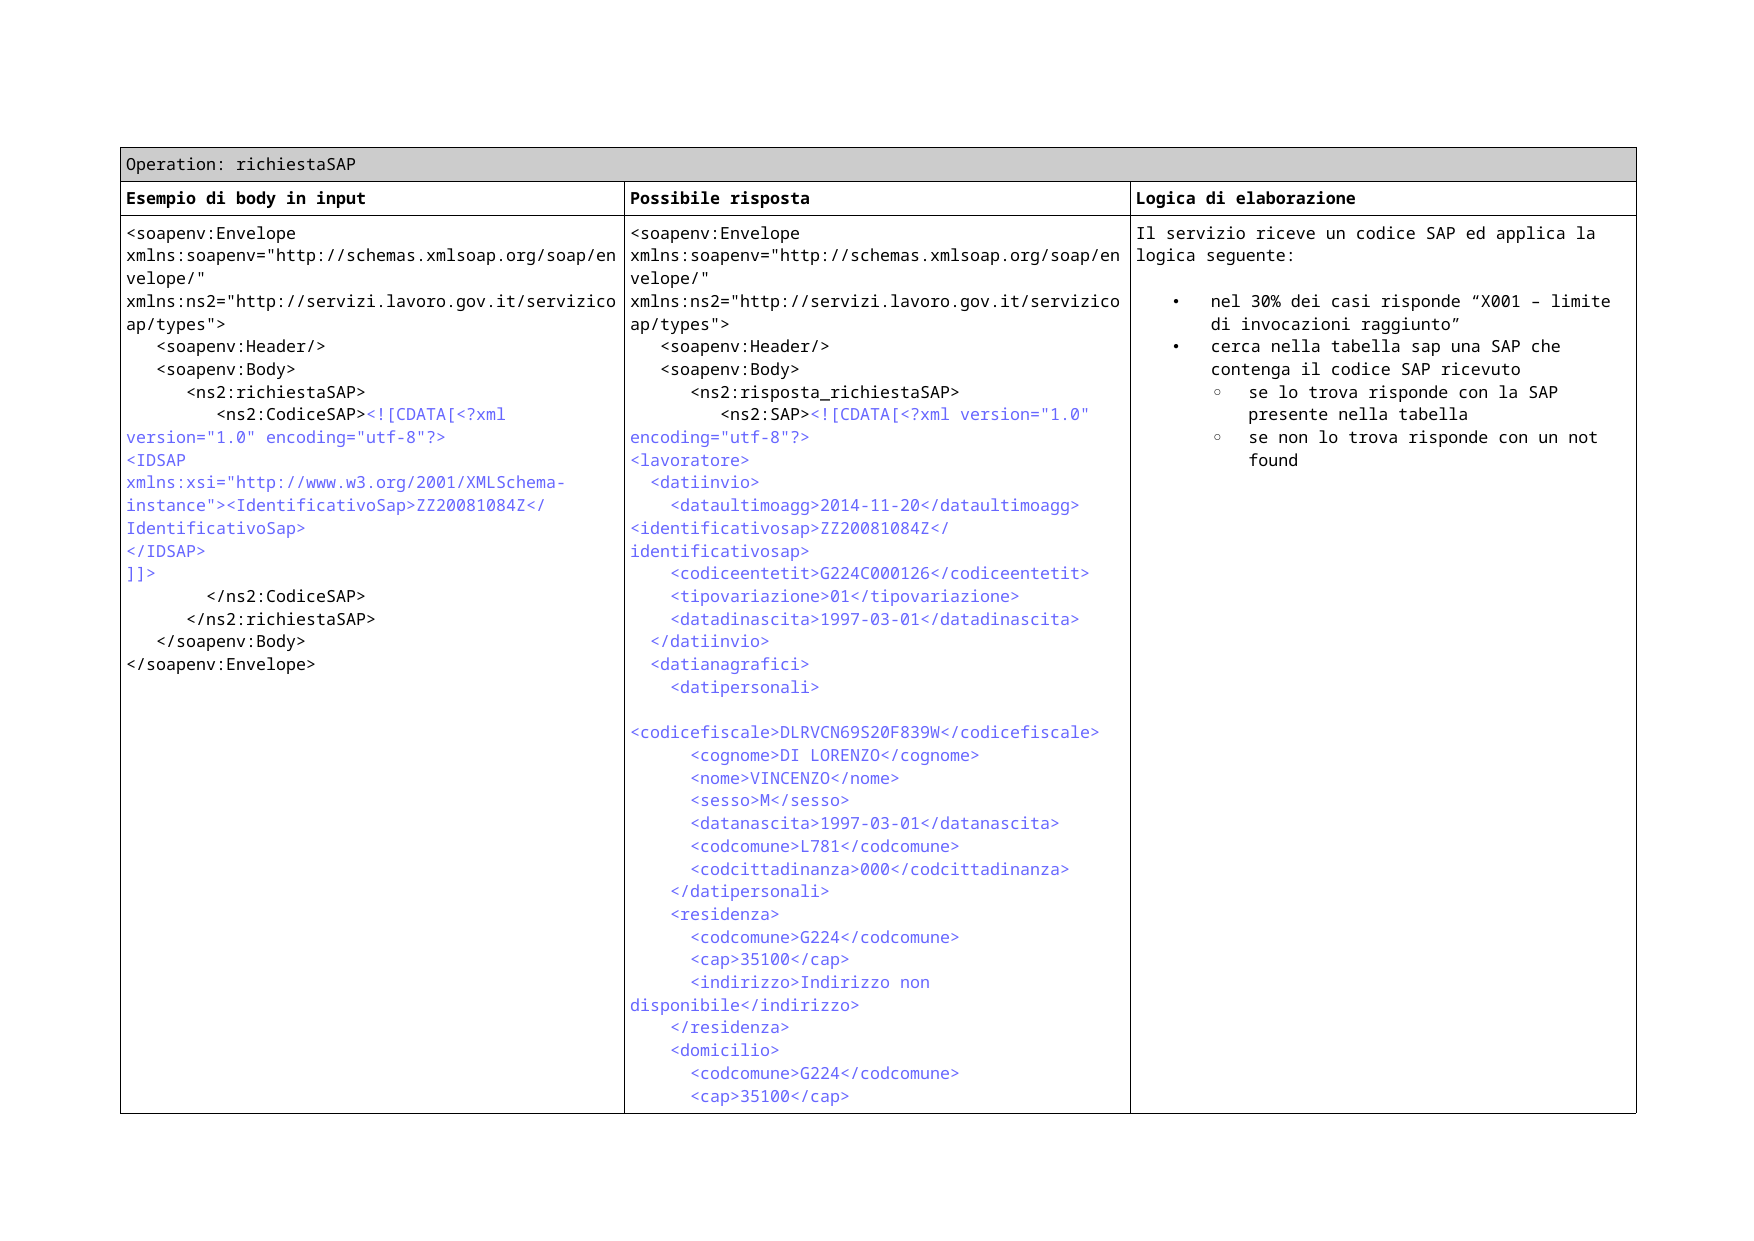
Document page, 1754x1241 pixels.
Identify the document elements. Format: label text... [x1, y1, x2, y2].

table_cell <soapenv:Envelope xmlns:soapenv="http://schemas.xmlsoap.org/soap/envelope/" xmlns:ns2="http://servizi.lavoro.gov.it/servizicoap/types"> <soapenv:Header/> <soapenv:Body> <ns2:richiestaSAP> <ns2:CodiceSAP><![CDATA[<?xml version="1.0" encoding="utf-8"?> <IDSAP xmlns:xsi="http://www.w3.org/2001/XMLSchema-instance"><IdentificativoSap>ZZ20081084Z</IdentificativoSap> </IDSAP> ]]> </ns2:CodiceSAP> </ns2:richiestaSAP> </soapenv:Body> </soapenv:Envelope> [121, 216, 624, 1113]
table_header Operation: richiestaSAP [121, 148, 1636, 181]
table_cell Esempio di body in input [121, 182, 624, 215]
table_cell Il servizio riceve un codice SAP ed applica la logica seguente: nel 30% dei casi risponde “X001 – limite di invocazioni raggiunto” cerca nella tabella sap una SAP che contenga il codice SAP ricevuto se lo trova risponde con la SAP presente nella tabella se non lo trova risponde con un not found [1131, 216, 1636, 1113]
table_cell <soapenv:Envelope xmlns:soapenv="http://schemas.xmlsoap.org/soap/envelope/" xmlns:ns2="http://servizi.lavoro.gov.it/servizicoap/types"> <soapenv:Header/> <soapenv:Body> <ns2:risposta_richiestaSAP> <ns2:SAP><![CDATA[<?xml version="1.0" encoding="utf-8"?> <lavoratore> <datiinvio> <dataultimoagg>2014-11-20</dataultimoagg> <identificativosap>ZZ20081084Z</identificativosap> <codiceentetit>G224C000126</codiceentetit> <tipovariazione>01</tipovariazione> <datadinascita>1997-03-01</datadinascita> </datiinvio> <datianagrafici> <datipersonali> <codicefiscale>DLRVCN69S20F839W</codicefiscale> <cognome>DI LORENZO</cognome> <nome>VINCENZO</nome> <sesso>M</sesso> <datanascita>1997-03-01</datanascita> <codcomune>L781</codcomune> <codcittadinanza>000</codcittadinanza> </datipersonali> <residenza> <codcomune>G224</codcomune> <cap>35100</cap> <indirizzo>Indirizzo non disponibile</indirizzo> </residenza> <domicilio> <codcomune>G224</codcomune> <cap>35100</cap> [625, 216, 1130, 1113]
table_cell Possibile risposta [625, 182, 1130, 215]
table_cell Logica di elaborazione [1131, 182, 1636, 215]
